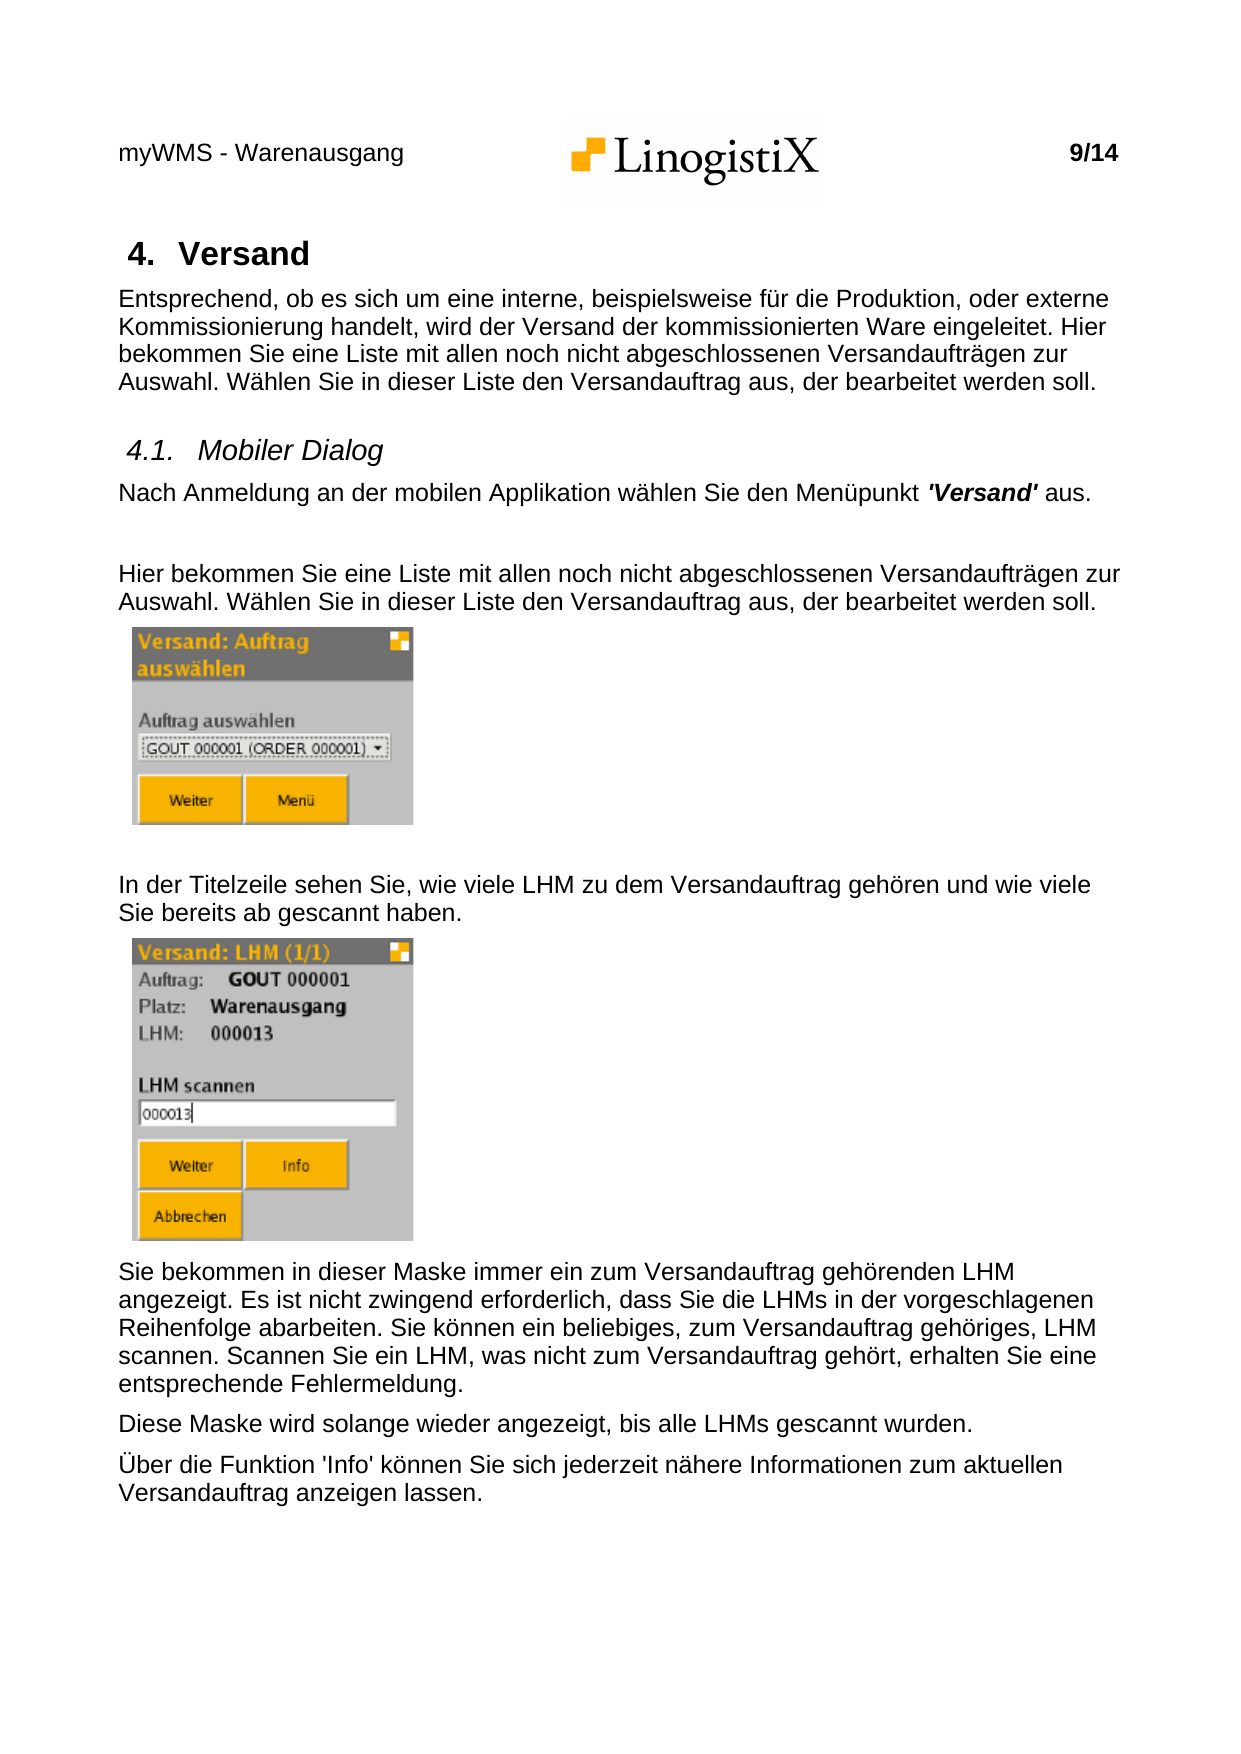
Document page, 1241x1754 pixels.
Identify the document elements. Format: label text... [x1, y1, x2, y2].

text Diese Maske wird solange wieder angezeigt, bis alle LHMs gescannt wurden. [118, 1410, 1122, 1438]
picture [132, 938, 414, 1241]
text Entsprechend, ob es sich um eine interne, beispielsweise für die Produktion, oder externe Kommissionierung handelt, wird der Versand der kommissionierten Ware eingeleitet. Hier bekommen Sie eine Liste mit allen noch nicht abgeschlossenen Versandaufträgen zur Auswahl. Wählen Sie in dieser Liste den Versandauftrag aus, der bearbeitet werden soll. [118, 284, 1122, 396]
picture [564, 118, 825, 205]
text Hier bekommen Sie eine Liste mit allen noch nicht abgeschlossenen Versandaufträgen zur Auswahl. Wählen Sie in dieser Liste den Versandauftrag aus, der bearbeitet werden soll. [118, 559, 1122, 615]
subtitle Mobiler Dialog [118, 434, 1122, 466]
text Nach Anmeldung an der mobilen Applikation wählen Sie den Menüpunkt 'Versand' aus. [118, 479, 1122, 507]
subtitle Versand [118, 234, 1122, 272]
text In der Titelzeile sehen Sie, wie viele LHM zu dem Versandauftrag gehören und wie viele Sie bereits ab gescannt haben. [118, 843, 1122, 926]
picture [132, 627, 414, 825]
text Sie bekommen in dieser Maske immer ein zum Versandauftrag gehörenden LHM angezeigt. Es ist nicht zwingend erforderlich, dass Sie die LHMs in der vorgeschlagenen Reihenfolge abarbeiten. Sie können ein beliebiges, zum Versandauftrag gehöriges, LHM scannen. Scannen Sie ein LHM, was nicht zum Versandauftrag gehört, erhalten Sie eine entsprechende Fehlermeldung. [118, 1258, 1122, 1398]
text Über die Funktion 'Info' können Sie sich jederzeit nähere Informationen zum aktuellen Versandauftrag anzeigen lassen. [118, 1451, 1122, 1507]
